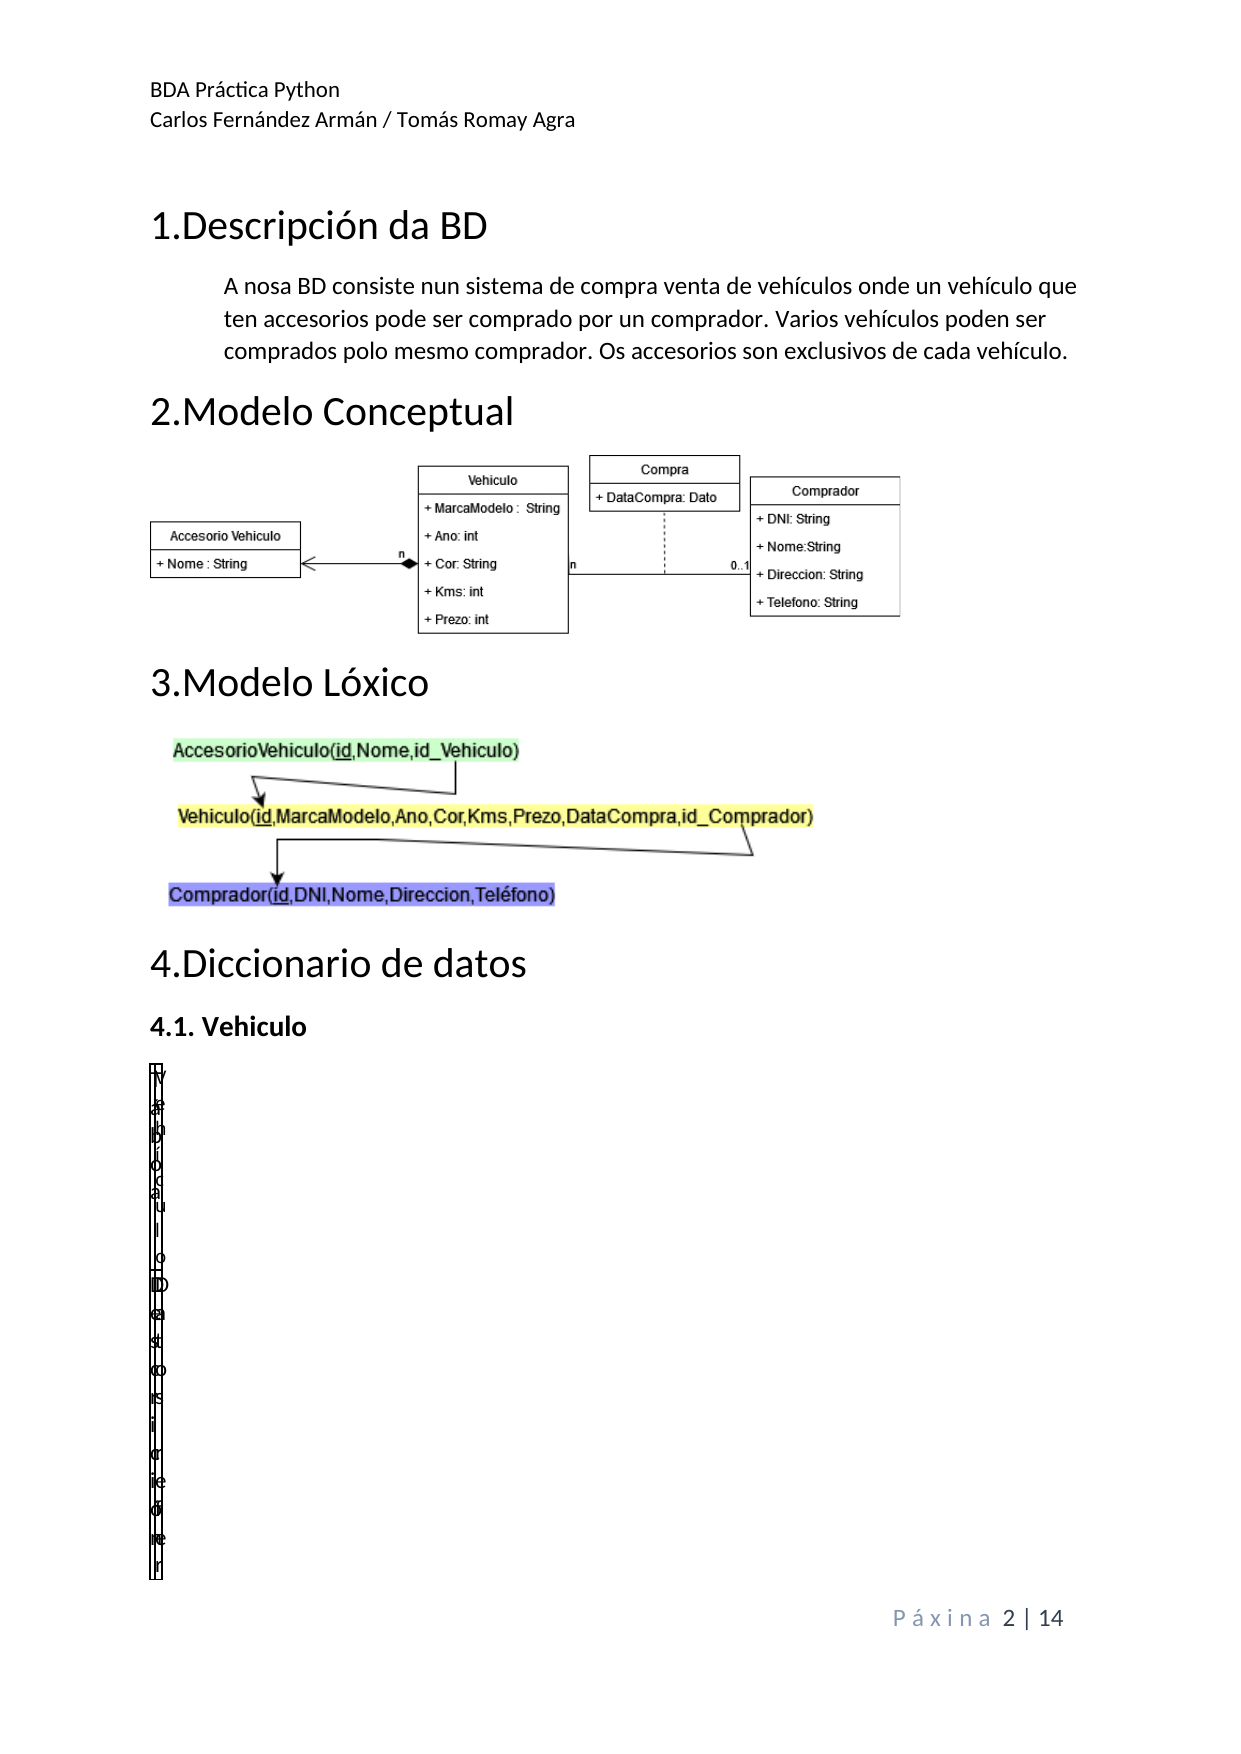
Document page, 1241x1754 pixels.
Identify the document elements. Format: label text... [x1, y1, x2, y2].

text 3.Modelo Lóxico [150, 656, 1090, 706]
table_header Vehículo [156, 1209, 161, 1255]
text A nosa BD consiste nun sistema de compra venta de vehículos onde un vehículo que ten accesorios pode ser comprado por un comprador. Varios vehículos poden ser comprados polo mesmo comprador. Os accesorios son exclusivos de cada vehículo. [223, 270, 1090, 366]
text 2.Modelo Conceptual [150, 385, 1090, 436]
text 4.1. Vehiculo [150, 1008, 1090, 1044]
text 1.Descripción da BD [150, 199, 1090, 250]
text 4.Diccionario de datos [150, 937, 1090, 988]
